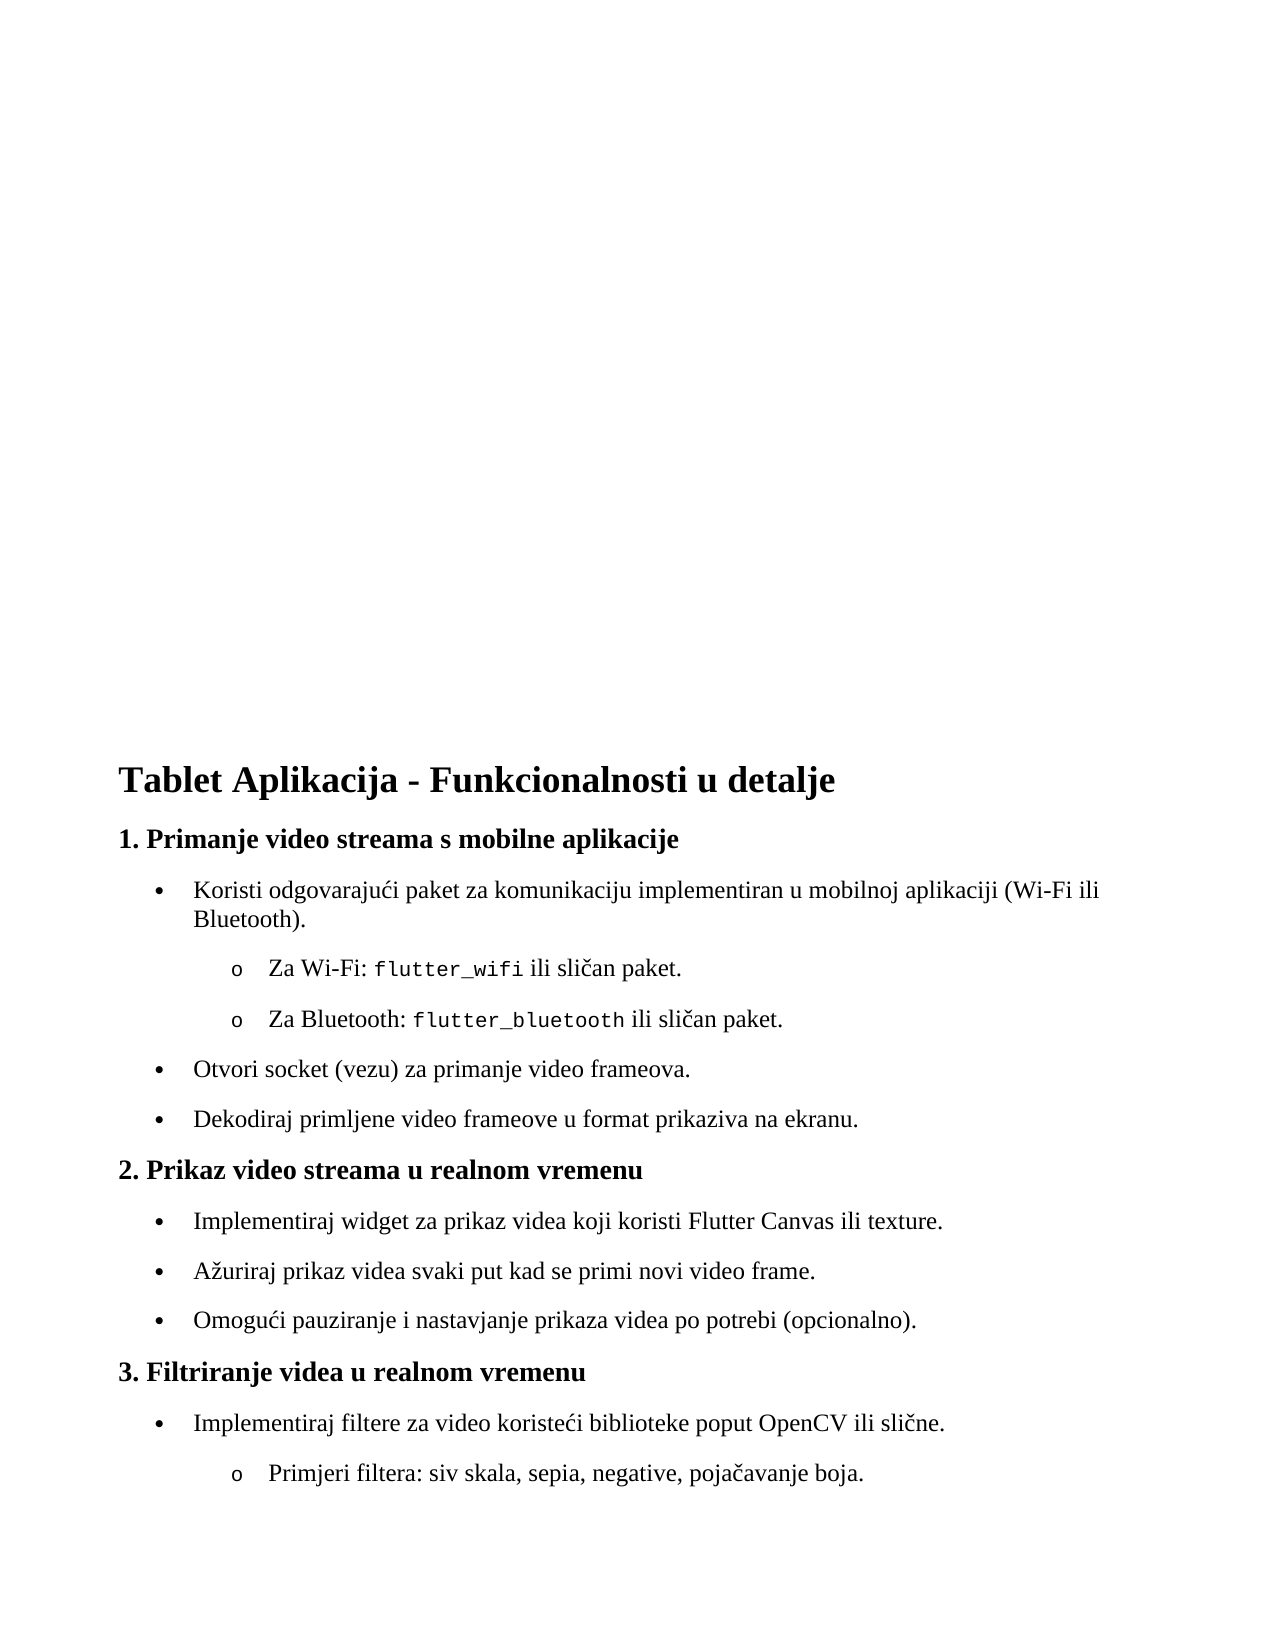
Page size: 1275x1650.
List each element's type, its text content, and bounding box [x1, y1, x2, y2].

list Otvori socket (vezu) za primanje video frameova. [156, 1054, 1157, 1083]
subtitle 1. Primanje video streama s mobilne aplikacije [118, 822, 1157, 854]
list Dekodiraj primljene video frameove u format prikaziva na ekranu. [156, 1104, 1157, 1132]
subtitle Tablet Aplikacija - Funkcionalnosti u detalje [118, 758, 1157, 801]
list Koristi odgovarajući paket za komunikaciju implementiran u mobilnoj aplikaciji (Wi-Fi ili Bluetooth). [156, 875, 1157, 932]
list Za Bluetooth: flutter_bluetooth ili sličan paket. [231, 1004, 1157, 1033]
list Omogući pauziranje i nastavjanje prikaza videa po potrebi (opcionalno). [156, 1306, 1157, 1334]
list Implementiraj filtere za video koristeći biblioteke poput OpenCV ili slične. [156, 1408, 1157, 1437]
list Za Wi-Fi: flutter_wifi ili sličan paket. [231, 953, 1157, 983]
list Primjeri filtera: siv skala, sepia, negative, pojačavanje boja. [231, 1458, 1157, 1488]
subtitle 2. Prikaz video streama u realnom vremenu [118, 1153, 1157, 1186]
subtitle 3. Filtriranje videa u realnom vremenu [118, 1355, 1157, 1388]
list Implementiraj widget za prikaz videa koji koristi Flutter Canvas ili texture. [156, 1206, 1157, 1235]
list Ažuriraj prikaz videa svaki put kad se primi novi video frame. [156, 1256, 1157, 1285]
